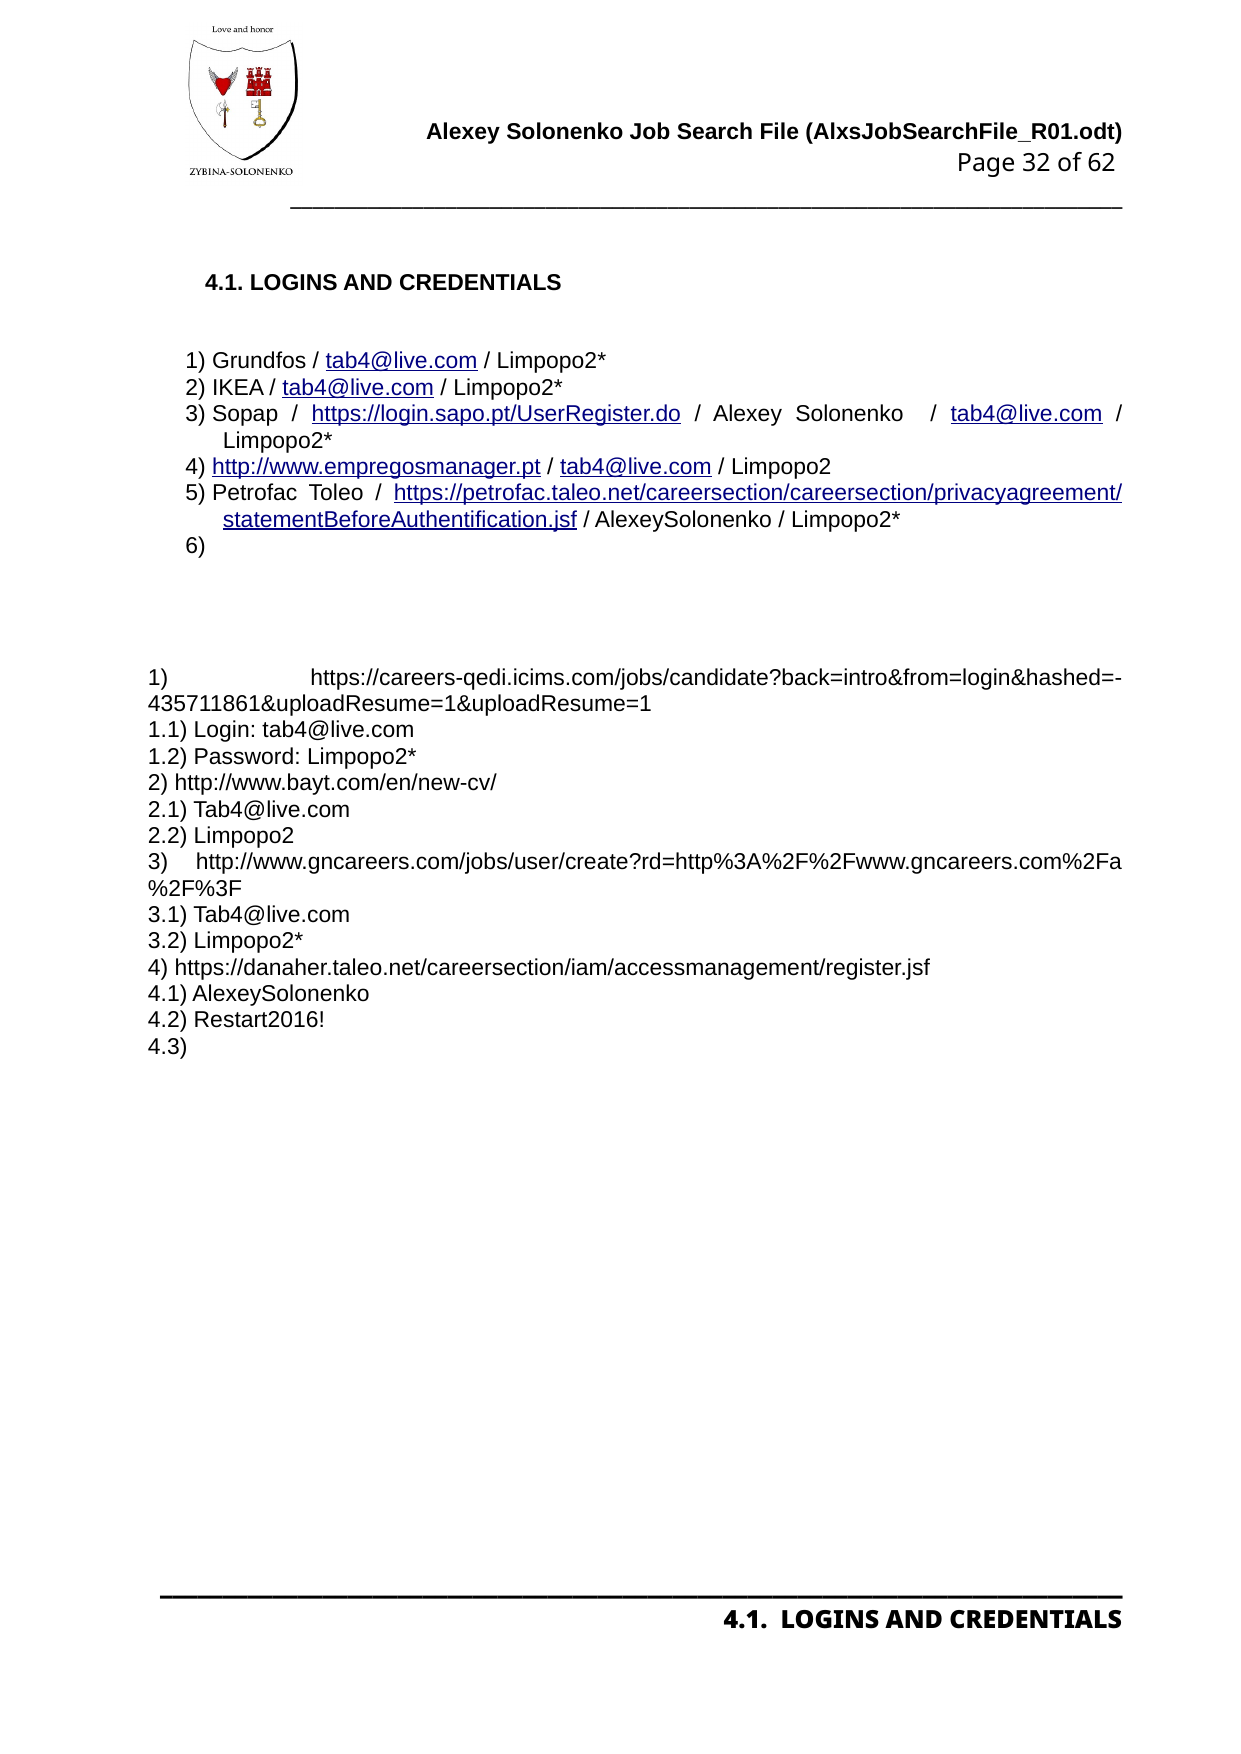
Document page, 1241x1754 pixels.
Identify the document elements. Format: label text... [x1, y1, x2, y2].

list http://www.empregosmanager.pt / tab4@live.com / Limpopo2 [185, 453, 1122, 479]
text 3.1) Tab4@live.com [148, 901, 1122, 927]
text 4.1) AlexeySolonenko [148, 980, 1122, 1006]
subtitle LOGINS AND CREDENTIALS [148, 268, 1122, 295]
list Sopap / https://login.sapo.pt/UserRegister.do / Alexey Solonenko / tab4@live.com / Limpopo2* [185, 400, 1122, 453]
text 2.1) Tab4@live.com [148, 796, 1122, 822]
text 4.2) Restart2016! [148, 1006, 1122, 1033]
text 4.3) [148, 1033, 1122, 1059]
picture [185, 22, 303, 186]
text 2) http://www.bayt.com/en/new-cv/ [148, 769, 1122, 796]
text 4) https://danaher.taleo.net/careersection/iam/accessmanagement/register.jsf [148, 954, 1122, 980]
text 3.2) Limpopo2* [148, 927, 1122, 954]
text 1.2) Password: Limpopo2* [148, 743, 1122, 769]
text 3) http://www.gncareers.com/jobs/user/create?rd=http%3A%2F%2Fwww.gncareers.com%2Fa%2F%3F [148, 848, 1122, 901]
text 1) https://careers-qedi.icims.com/jobs/candidate?back=intro&from=login&hashed=-435711861&uploadResume=1&uploadResume=1 [148, 664, 1122, 716]
list Petrofac Toleo / https://petrofac.taleo.net/careersection/careersection/privacyagreement/statementBeforeAuthentification.jsf / AlexeySolonenko / Limpopo2* [185, 479, 1122, 532]
text 2.2) Limpopo2 [148, 822, 1122, 848]
list IKEA / tab4@live.com / Limpopo2* [185, 374, 1122, 400]
text 1.1) Login: tab4@live.com [148, 716, 1122, 743]
list Grundfos / tab4@live.com / Limpopo2* [185, 347, 1122, 374]
